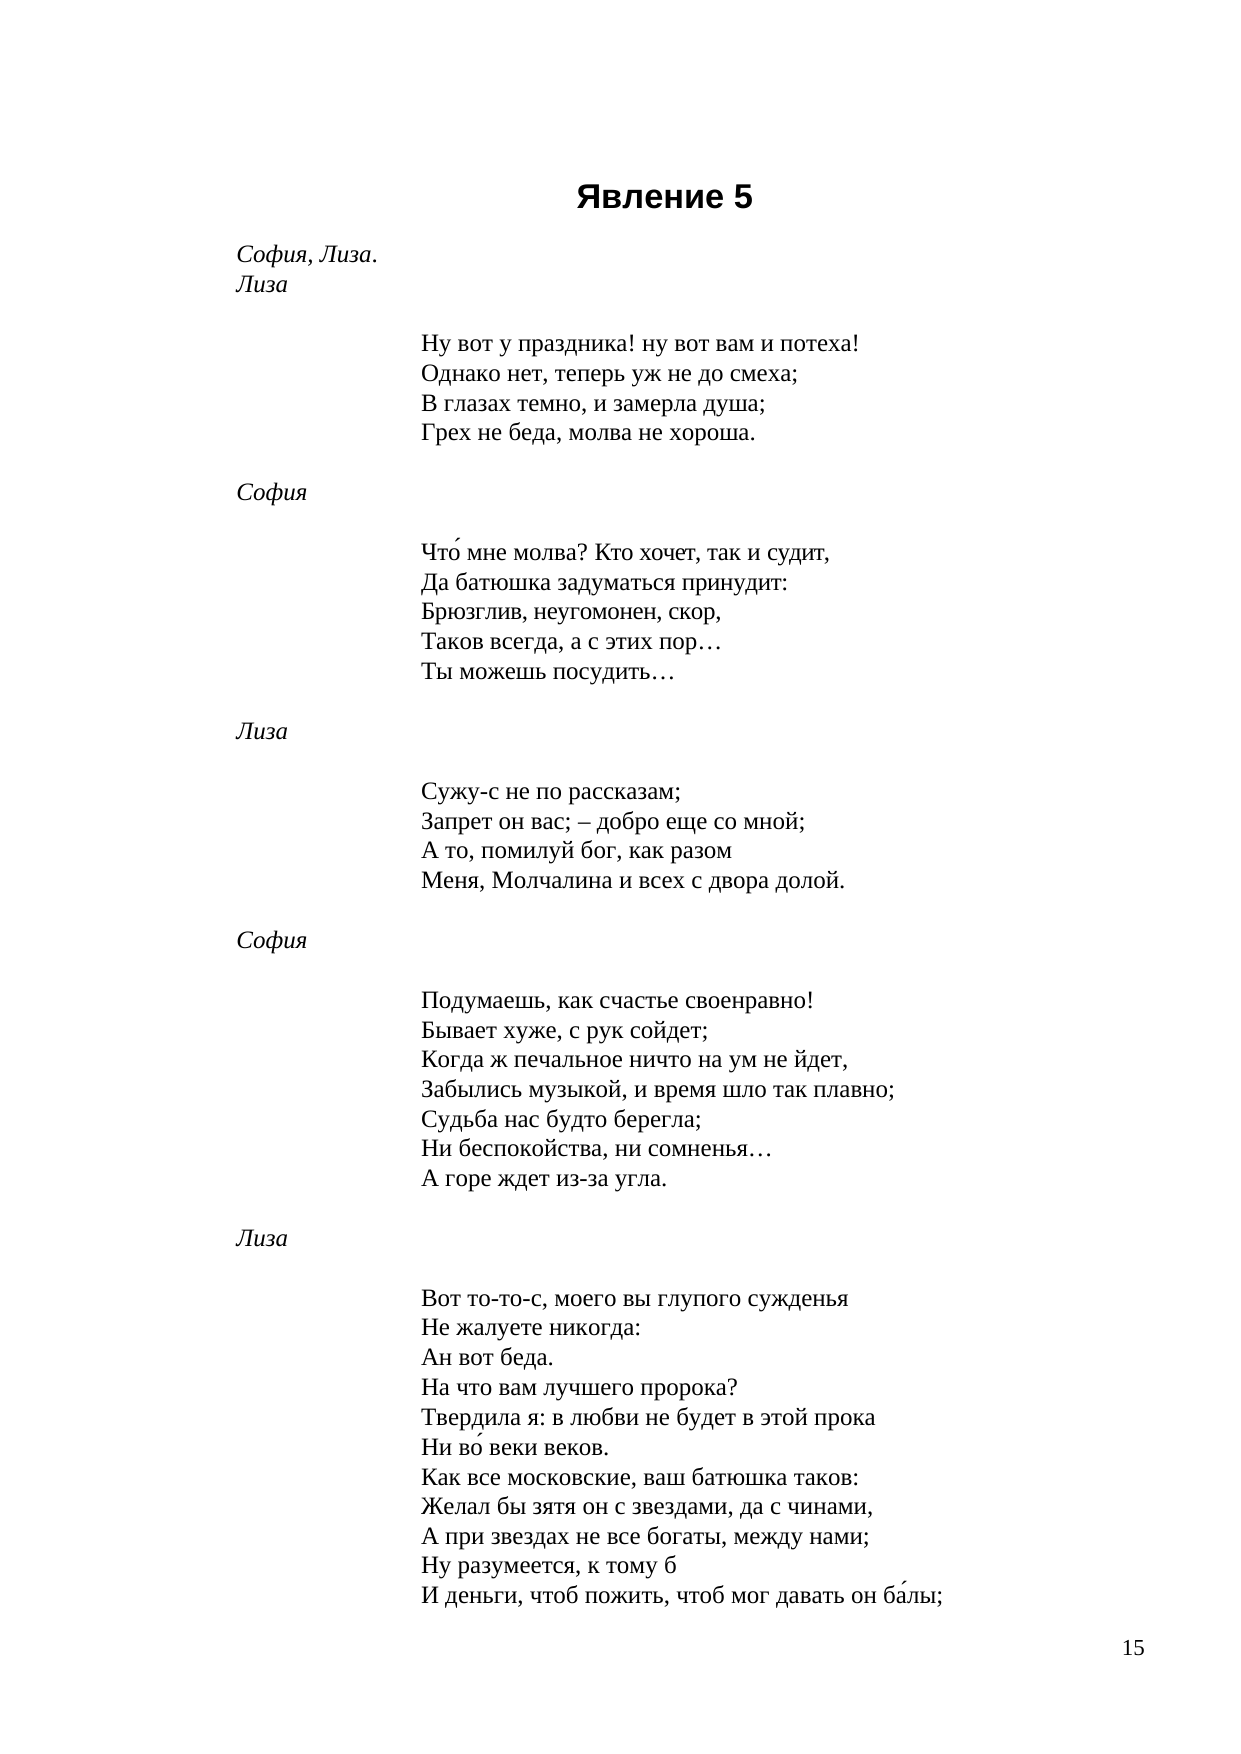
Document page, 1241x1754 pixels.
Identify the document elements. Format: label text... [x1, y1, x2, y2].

text Лиза [236, 716, 1167, 744]
text И деньги, чтоб пожить, чтоб мог давать он ба́лы; [421, 1580, 1167, 1609]
text Когда ж печальное ничто на ум не йдет, Забылись музыкой, и время шло так плавно; Судьба нас будто берегла; [421, 1044, 945, 1132]
text София [236, 477, 1167, 506]
text Меня, Молчалина и всех с двора долой. [421, 865, 1167, 894]
text Таков всегда, а с этих пор… Ты можешь посудить… [421, 626, 732, 685]
text Как все московские, ваш батюшка таков: Желал бы зятя он с звездами, да с чинами, А при звездах не все богаты, между нами; Ну разумеется, к тому б [421, 1462, 881, 1579]
text Сужу-с не по рассказам; [421, 776, 1167, 804]
text В глазах темно, и замерла душа; Грех не беда, молва не хороша. [421, 388, 784, 446]
text Явление 5 [252, 176, 1077, 216]
text Лиза [236, 1223, 1167, 1252]
text Ни беспокойства, ни сомненья… А горе ждет из-за угла. [421, 1133, 784, 1192]
text Что́ мне молва? Кто хочет, так и судит, Да батюшка задуматься принудит: Брюзглив, неугомонен, скор, [421, 537, 845, 625]
text Вот то-то-с, моего вы глупого сужденья Не жалуете никогда: [421, 1283, 856, 1341]
text София [236, 925, 1167, 954]
text Запрет он вас; – добро еще со мной; А то, помилуй бог, как разом [421, 806, 818, 864]
text Ан вот беда. [421, 1342, 1167, 1371]
text Подумаешь, как счастье своенравно! Бывает хуже, с рук сойдет; [421, 985, 856, 1043]
text Ну вот у праздника! ну вот вам и потеха! Однако нет, теперь уж не до смеха; [421, 328, 892, 387]
text На что вам лучшего пророка? [421, 1372, 1167, 1401]
text Твердила я: в любви не будет в этой прока Ни во́ веки веков. [421, 1402, 877, 1461]
text София, Лиза. Лиза [236, 239, 379, 298]
